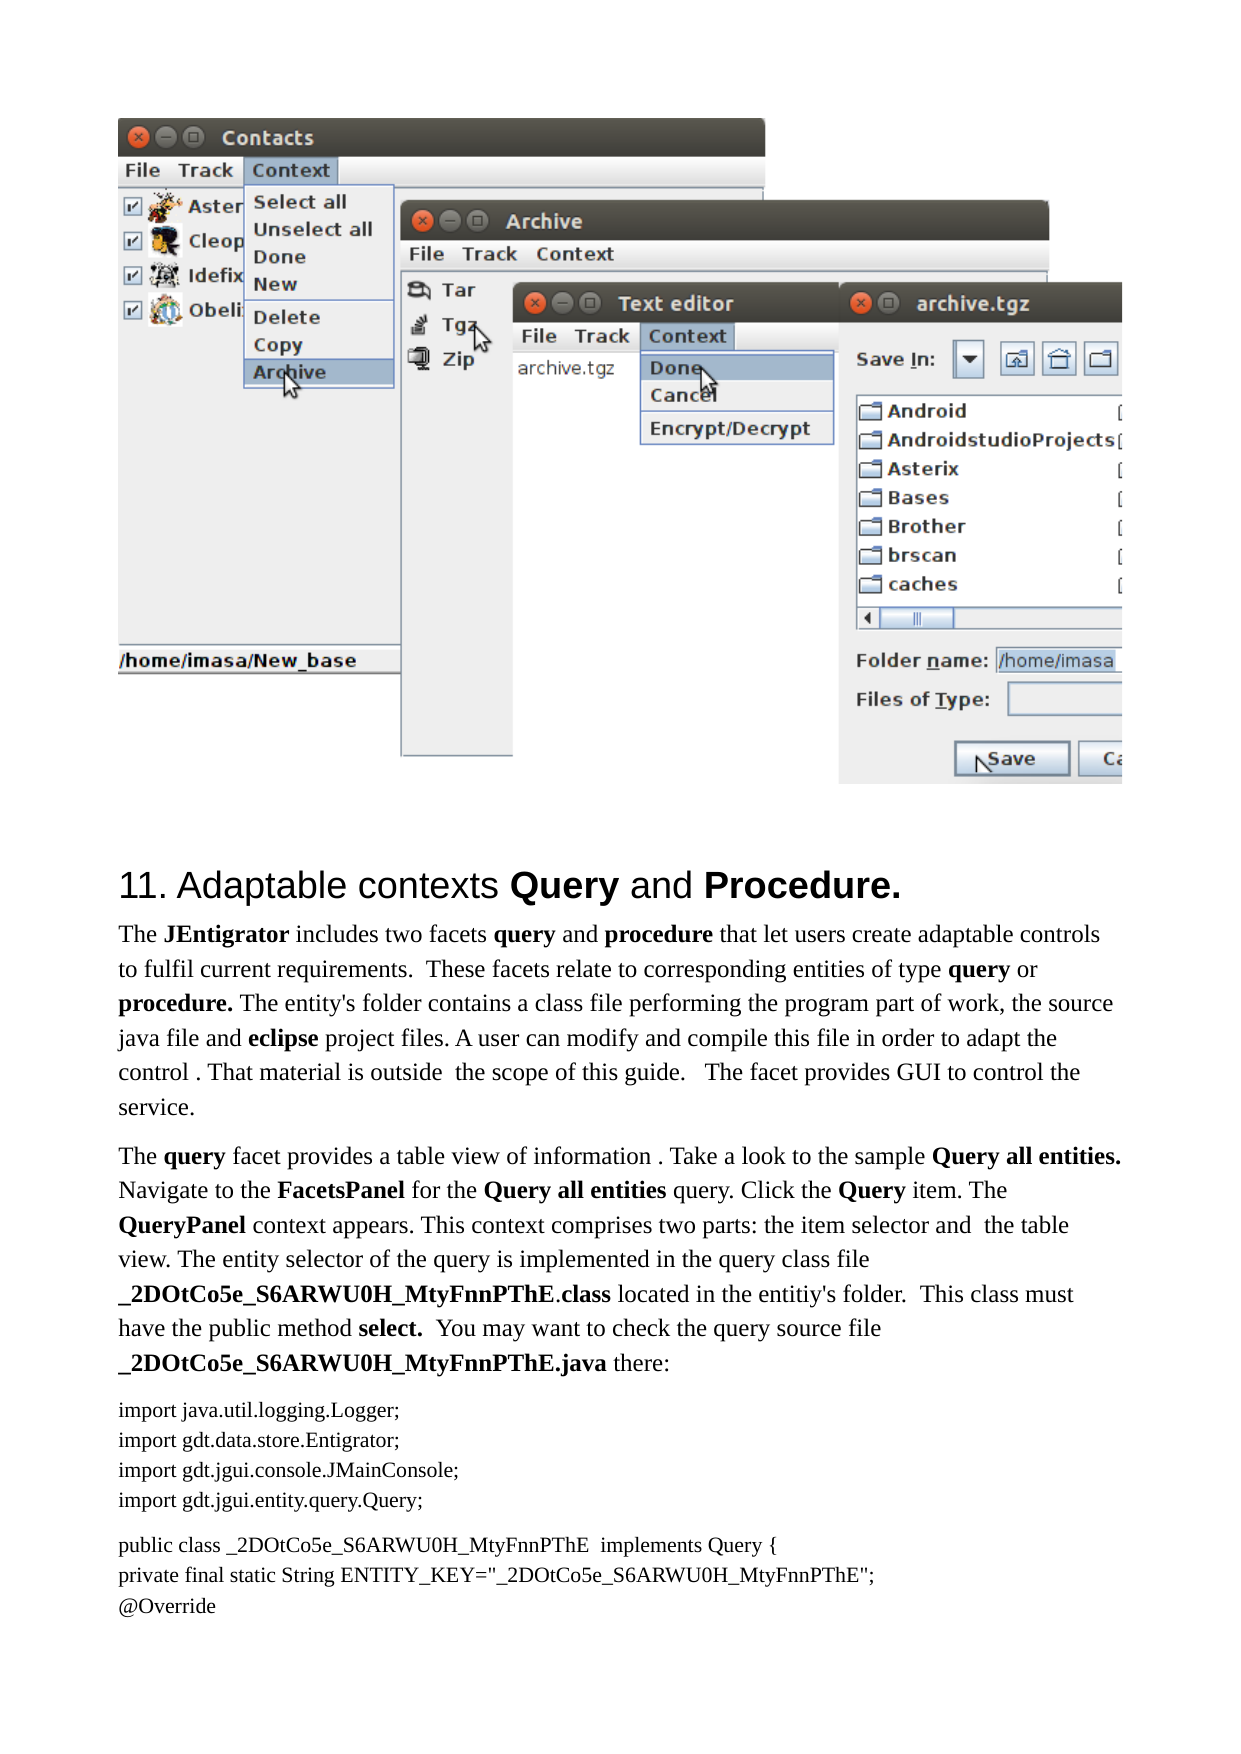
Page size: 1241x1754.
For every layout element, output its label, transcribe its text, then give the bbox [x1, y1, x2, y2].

subtitle 11. Adaptable contexts Query and Procedure. [118, 863, 1122, 907]
text The query facet provides a table view of information . Take a look to the sample Query all entities. Navigate to the FacetsPanel for the Query all entities query. Click the Query item. The QueryPanel context appears. This context comprises two parts: the item selector and the table view. The entity selector of the query is implemented in the query class file _2DOtCo5e_S6ARWU0H_MtyFnnPThE.class located in the entitiy's folder. This class must have the public method select. You may want to check the query source file _2DOtCo5e_S6ARWU0H_MtyFnnPThE.java there: [118, 1141, 1122, 1377]
text import java.util.logging.Logger; import gdt.data.store.Entigrator; import gdt.jgui.console.JMainConsole; import gdt.jgui.entity.query.Query; [118, 1397, 1122, 1513]
picture [118, 118, 1123, 784]
text The JEntigrator includes two facets query and procedure that let users create adaptable controls to fulfil current requirements. These facets relate to corresponding entities of type query or procedure. The entity's folder contains a class file performing the program part of work, the source java file and eclipse project files. A user can modify and compile this file in order to adapt the control . That material is outside the scope of this guide. The facet provides GUI to control the service. [118, 919, 1122, 1121]
text public class _2DOtCo5e_S6ARWU0H_MtyFnnPThE implements Query { private final static String ENTITY_KEY="_2DOtCo5e_S6ARWU0H_MtyFnnPThE"; @Override [118, 1532, 1122, 1618]
